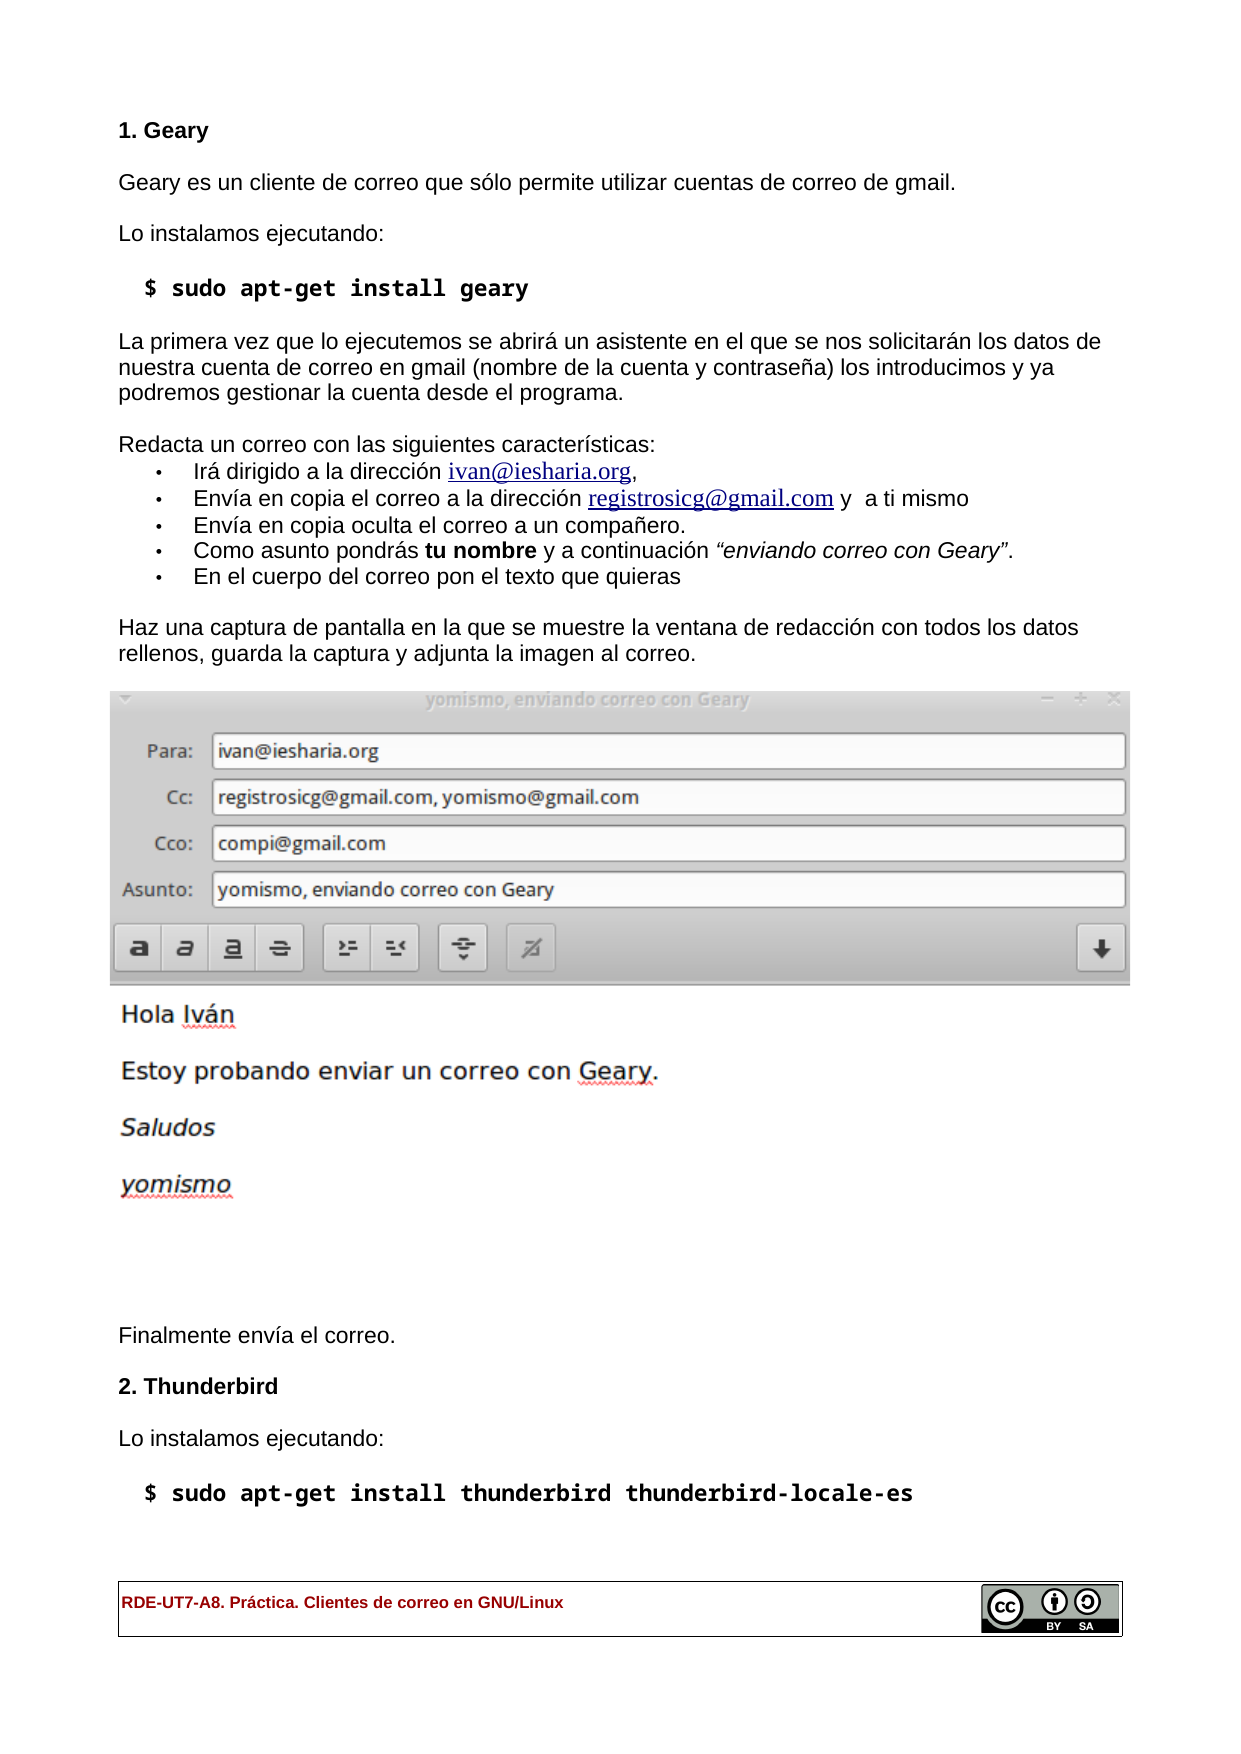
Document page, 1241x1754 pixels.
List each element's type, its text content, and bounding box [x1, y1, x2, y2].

text 1. Geary [118, 118, 1122, 144]
text $ sudo apt-get install thunderbird thunderbird-locale-es [118, 1476, 1122, 1508]
list Como asunto pondrás tu nombre y a continuación “enviando correo con Geary”. [156, 538, 1122, 563]
picture [981, 1584, 1119, 1633]
text $ sudo apt-get install geary [118, 272, 1122, 303]
text Lo instalamos ejecutando: [118, 221, 1122, 246]
list Envía en copia oculta el correo a un compañero. [156, 512, 1122, 538]
list En el cuerpo del correo pon el texto que quieras [156, 563, 1122, 589]
picture [109, 691, 1131, 1297]
text 2. Thunderbird [118, 1374, 1122, 1399]
text Finalmente envía el correo. [118, 1323, 1122, 1348]
list Irá dirigido a la dirección ivan@iesharia.org, [156, 457, 1122, 484]
text Haz una captura de pantalla en la que se muestre la ventana de redacción con todos los datos rellenos, guarda la captura y adjunta la imagen al correo. [118, 615, 1122, 666]
text La primera vez que lo ejecutemos se abrirá un asistente en el que se nos solicitarán los datos de nuestra cuenta de correo en gmail (nombre de la cuenta y contraseña) los introducimos y ya podremos gestionar la cuenta desde el programa. [118, 329, 1122, 406]
text Redacta un correo con las siguientes características: [118, 431, 1122, 457]
text Geary es un cliente de correo que sólo permite utilizar cuentas de correo de gmail. [118, 169, 1122, 195]
text Lo instalamos ejecutando: [118, 1425, 1122, 1451]
list Envía en copia el correo a la dirección registrosicg@gmail.com y a ti mismo [156, 484, 1122, 512]
